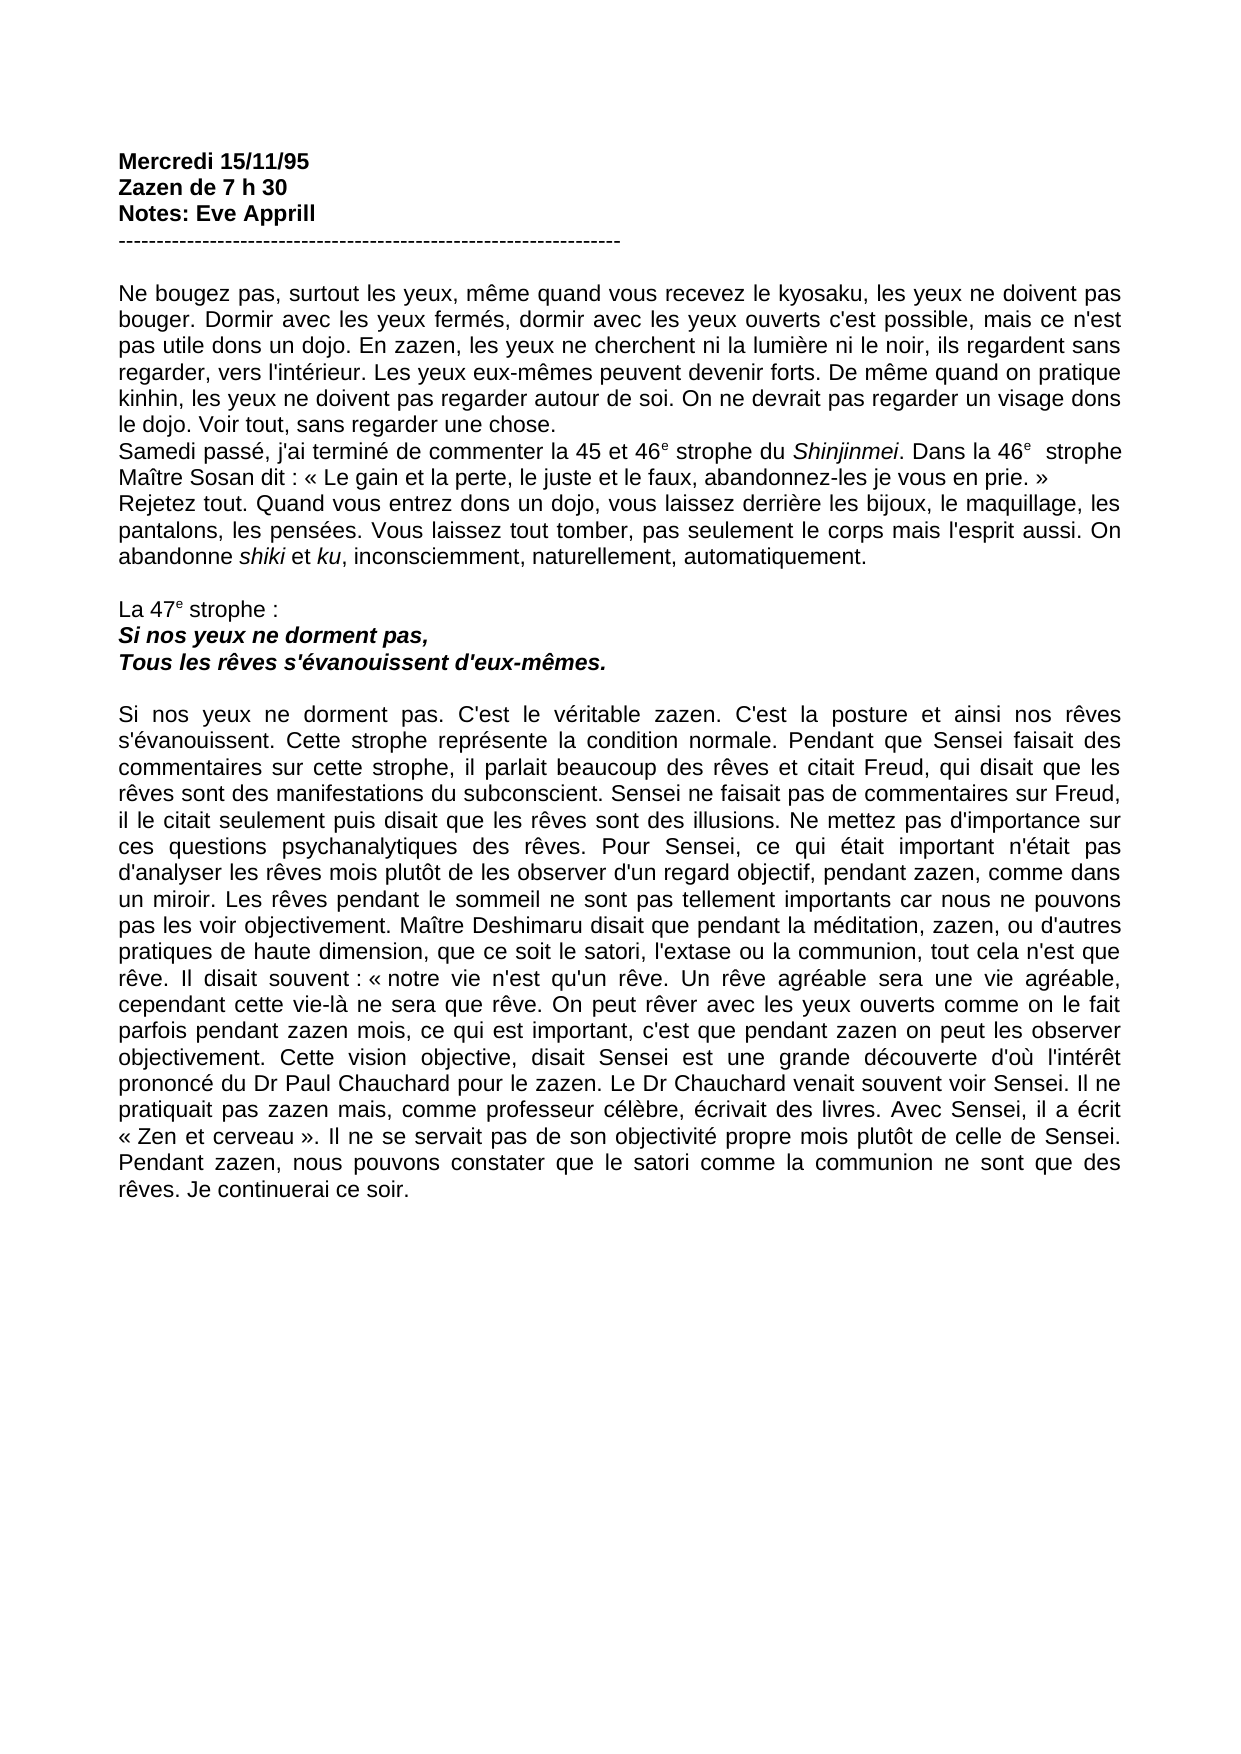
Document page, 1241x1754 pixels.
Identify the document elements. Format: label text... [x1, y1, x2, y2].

text Notes: Eve Apprill [118, 200, 1122, 227]
text Si nos yeux ne dorment pas. C'est le véritable zazen. C'est la posture et ainsi nos rêves s'évanouissent. Cette strophe représente la condition normale. Pendant que Sensei faisait des commentaires sur cette strophe, il parlait beaucoup des rêves et citait Freud, qui disait que les rêves sont des manifestations du subconscient. Sensei ne faisait pas de commentaires sur Freud, il le citait seulement puis disait que les rêves sont des illusions. Ne mettez pas d'importance sur ces questions psychanalytiques des rêves. Pour Sensei, ce qui était important n'était pas d'analyser les rêves mois plutôt de les observer d'un regard objectif, pendant zazen, comme dans un miroir. Les rêves pendant le sommeil ne sont pas tellement importants car nous ne pouvons pas les voir objectivement. Maître Deshimaru disait que pendant la méditation, zazen, ou d'autres pratiques de haute dimension, que ce soit le satori, l'extase ou la communion, tout cela n'est que rêve. Il disait souvent : « notre vie n'est qu'un rêve. Un rêve agréable sera une vie agréable, cependant cette vie-là ne sera que rêve. On peut rêver avec les yeux ouverts comme on le fait parfois pendant zazen mois, ce qui est important, c'est que pendant zazen on peut les observer objectivement. Cette vision objective, disait Sensei est une grande découverte d'où l'intérêt prononcé du Dr Paul Chauchard pour le zazen. Le Dr Chauchard venait souvent voir Sensei. Il ne pratiquait pas zazen mais, comme professeur célèbre, écrivait des livres. Avec Sensei, il a écrit « Zen et cerveau ». Il ne se servait pas de son objectivité propre mois plutôt de celle de Sensei. Pendant zazen, nous pouvons constater que le satori comme la communion ne sont que des rêves. Je continuerai ce soir. [118, 701, 1122, 1202]
text Samedi passé, j'ai terminé de commenter la 45 et 46e strophe du Shinjinmei. Dans la 46e strophe Maître Sosan dit : « Le gain et la perte, le juste et le faux, abandonnez-les je vous en prie. »­ [118, 438, 1122, 490]
text Tous les rêves s'évanouissent d'eux-mêmes. [118, 648, 1122, 675]
text Si nos yeux ne dorment pas, [118, 622, 1122, 648]
text Zazen de 7 h 30 [118, 174, 1122, 200]
text Ne bougez pas, surtout les yeux, même quand vous recevez le kyosaku, les yeux ne doivent pas bouger. Dormir avec les yeux fermés, dormir avec les yeux ouverts c'est possible, mais ce n'est pas utile dons un dojo. En zazen, les yeux ne cherchent ni la lumière ni le noir, ils regardent sans regarder, vers l'intérieur. Les yeux eux-mêmes peuvent devenir forts. De même quand on pratique kinhin, les yeux ne doivent pas regarder autour de soi. On ne devrait pas regarder un visage dons le dojo. Voir tout, sans regarder une chose. [118, 279, 1122, 438]
text Rejetez tout. Quand vous entrez dons un dojo, vous laissez derrière les bijoux, le maquillage, les pantalons, les pensées. Vous laissez tout tomber, pas seulement le corps mais l'esprit aussi. On abandonne shiki et ku, inconsciemment, naturellement, automatiquement. [118, 490, 1122, 569]
text ------------------------------------------------------------------ [118, 227, 1122, 253]
text Mercredi 15/11/95 [118, 148, 1122, 174]
text La 47e strophe : [118, 596, 1122, 622]
